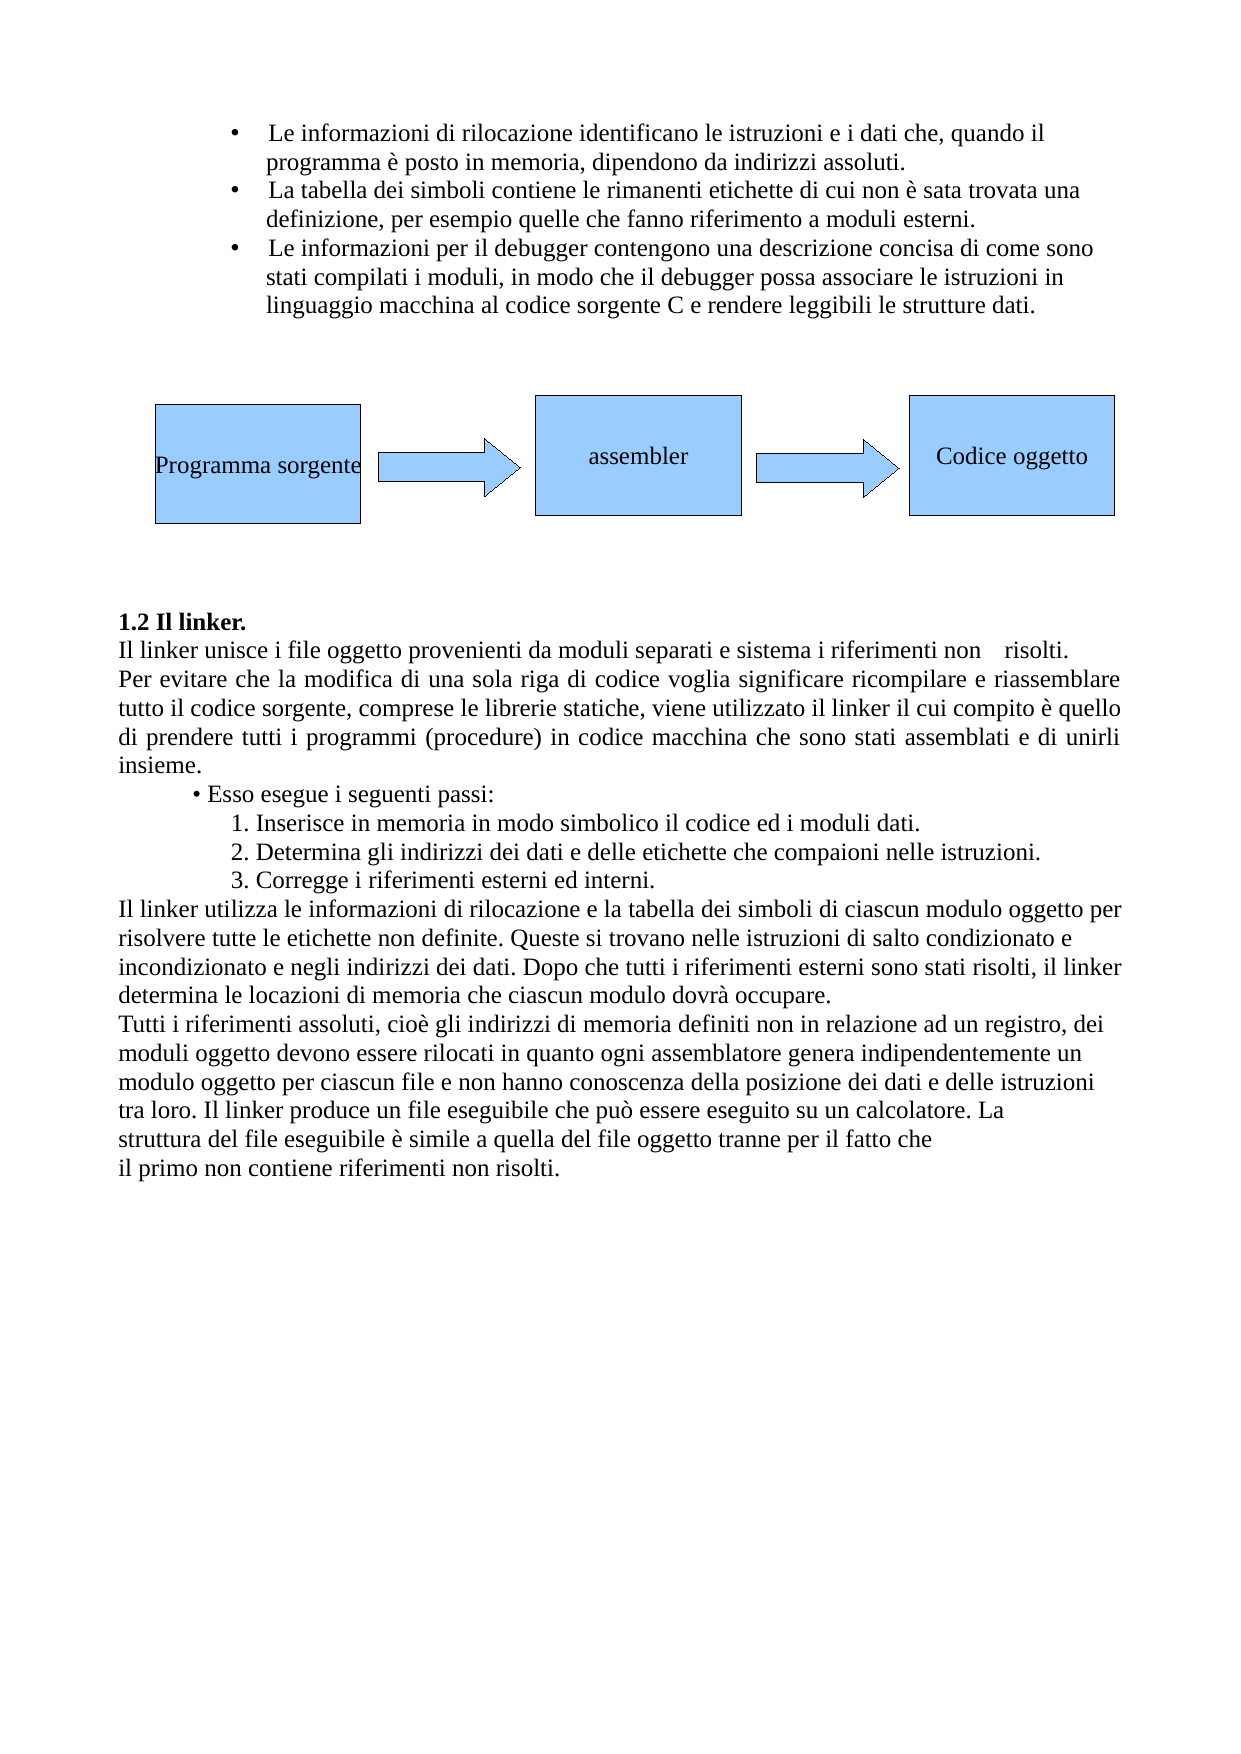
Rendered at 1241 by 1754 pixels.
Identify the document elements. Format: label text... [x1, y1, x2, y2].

list 3. Corregge i riferimenti esterni ed interni. [193, 866, 1122, 894]
list 2. Determina gli indirizzi dei dati e delle etichette che compaioni nelle istruzioni. [193, 837, 1122, 866]
text Per evitare che la modifica di una sola riga di codice voglia significare ricompilare e riassemblare tutto il codice sorgente, comprese le librerie statiche, viene utilizzato il linker il cui compito è quello di prendere tutti i programmi (procedure) in codice macchina che sono stati assemblati e di unirli insieme. [118, 664, 1122, 779]
text 1.2 Il linker. [118, 607, 1122, 636]
text programma è posto in memoria, dipendono da indirizzi assoluti. [118, 147, 1122, 176]
text definizione, per esempio quelle che fanno riferimento a moduli esterni. [118, 204, 1122, 233]
list Le informazioni per il debugger contengono una descrizione concisa di come sono [231, 233, 1122, 262]
list struttura del file eseguibile è simile a quella del file oggetto tranne per il fatto che [81, 1124, 1122, 1153]
text stati compilati i moduli, in modo che il debugger possa associare le istruzioni in [118, 262, 1122, 291]
list 1. Inserisce in memoria in modo simbolico il codice ed i moduli dati. [193, 808, 1122, 837]
text Il linker unisce i file oggetto provenienti da moduli separati e sistema i riferimenti non risolti. [118, 636, 1122, 664]
text Tutti i riferimenti assoluti, cioè gli indirizzi di memoria definiti non in relazione ad un registro, dei moduli oggetto devono essere rilocati in quanto ogni assemblatore genera indipendentemente un modulo oggetto per ciascun file e non hanno conoscenza della posizione dei dati e delle istruzioni tra loro. Il linker produce un file eseguibile che può essere eseguito su un calcolatore. La [81, 1009, 1122, 1124]
list il primo non contiene riferimenti non risolti. [81, 1153, 1122, 1182]
list La tabella dei simboli contiene le rimanenti etichette di cui non è sata trovata una [231, 176, 1122, 204]
list Le informazioni di rilocazione identificano le istruzioni e i dati che, quando il [231, 118, 1122, 147]
text linguaggio macchina al codice sorgente C e rendere leggibili le strutture dati. [118, 291, 1122, 319]
list Il linker utilizza le informazioni di rilocazione e la tabella dei simboli di ciascun modulo oggetto per risolvere tutte le etichette non definite. Queste si trovano nelle istruzioni di salto condizionato e incondizionato e negli indirizzi dei dati. Dopo che tutti i riferimenti esterni sono stati risolti, il linker determina le locazioni di memoria che ciascun modulo dovrà occupare. [81, 894, 1122, 1009]
text • Esso esegue i seguenti passi: [118, 779, 1122, 808]
